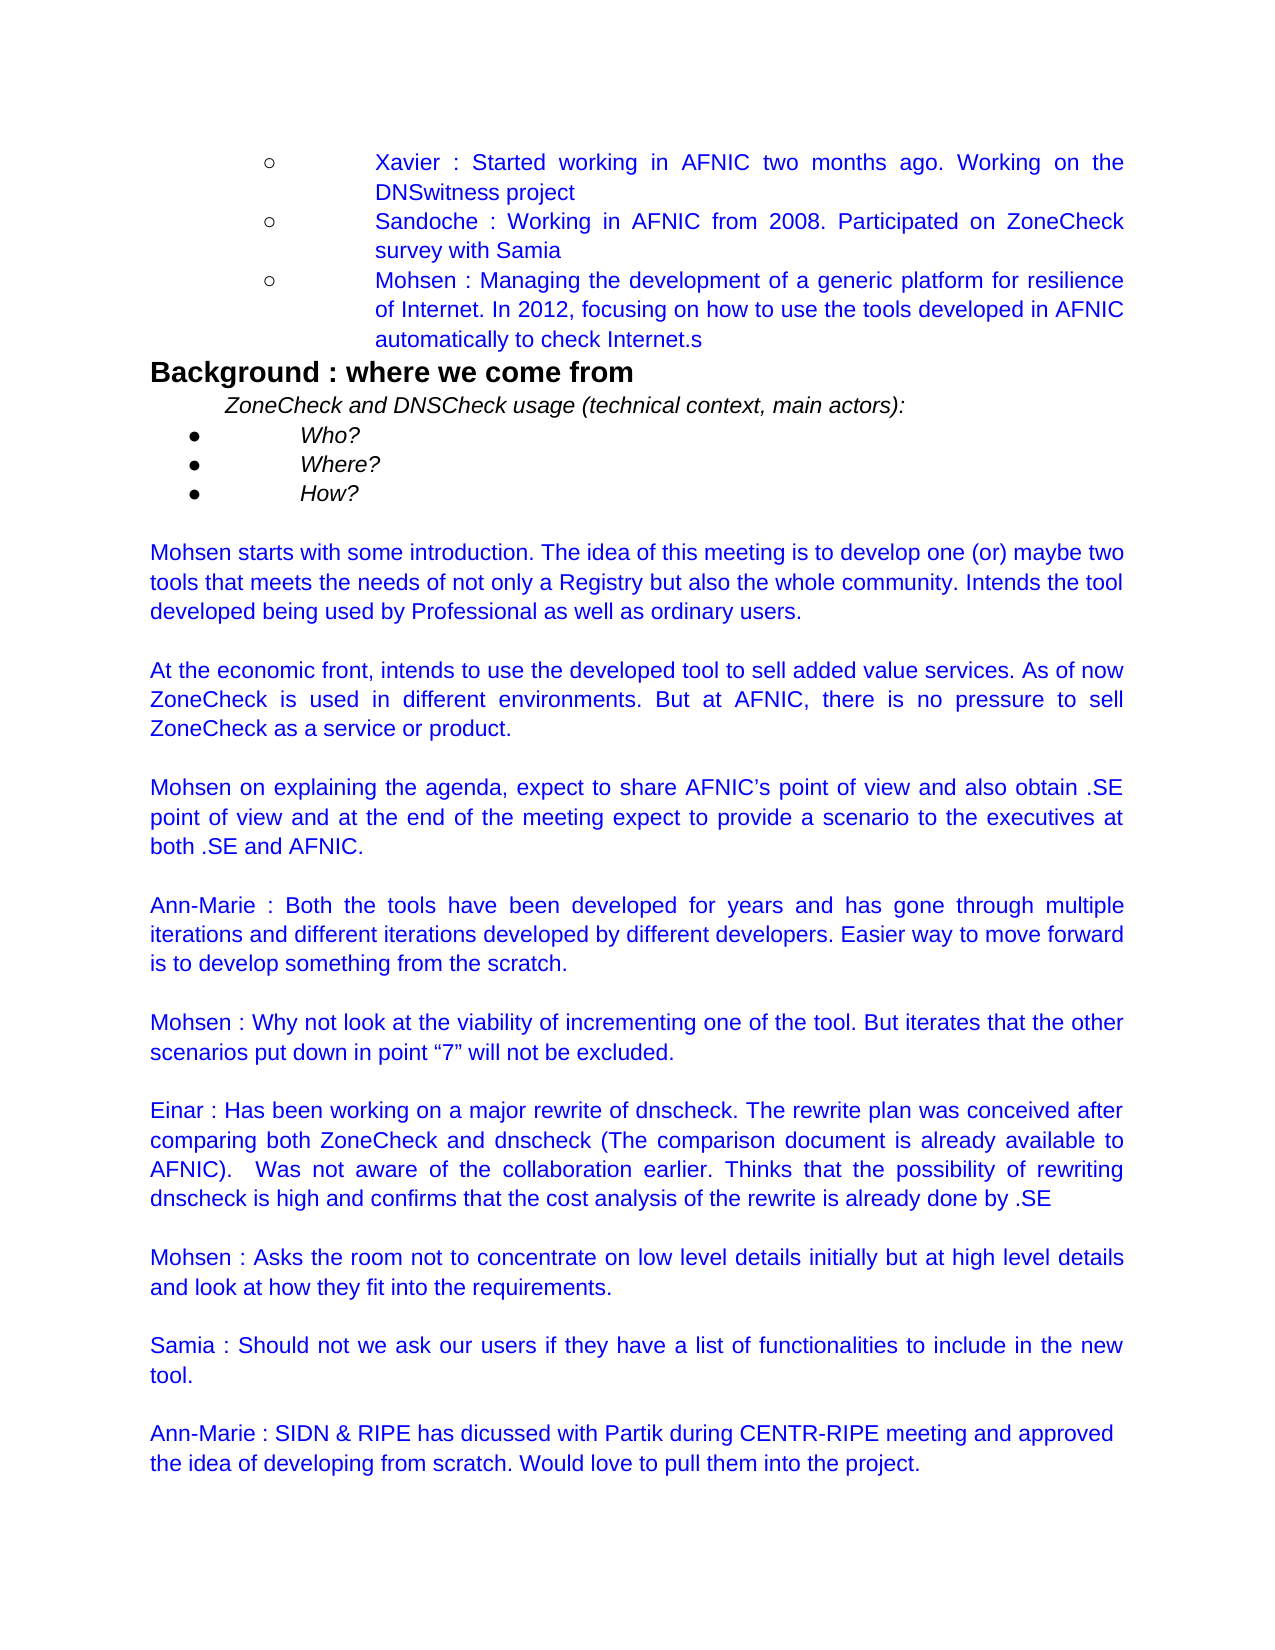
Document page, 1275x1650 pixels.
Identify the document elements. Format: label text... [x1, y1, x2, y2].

text Einar : Has been working on a major rewrite of dnscheck. The rewrite plan was conceived after comparing both ZoneCheck and dnscheck (The comparison document is already available to AFNIC). Was not aware of the collaboration earlier. Thinks that the possibility of rewriting dnscheck is high and confirms that the cost analysis of the rewrite is already done by .SE [150, 1098, 1125, 1212]
text Samia : Should not we ask our users if they have a list of functionalities to include in the new tool. [150, 1333, 1125, 1388]
text the idea of developing from scratch. Would love to pull them into the project. [150, 1451, 1125, 1476]
text Mohsen starts with some introduction. The idea of this meeting is to develop one (or) maybe two tools that meets the needs of not only a Registry but also the whole community. Intends the tool developed being used by Professional as well as ordinary users. [150, 540, 1125, 624]
list Where? [187, 452, 1125, 477]
text Mohsen on explaining the agenda, expect to share AFNIC’s point of view and also obtain .SE point of view and at the end of the meeting expect to provide a scenario to the executives at both .SE and AFNIC. [150, 775, 1125, 859]
list How? [187, 481, 1125, 507]
text Ann-Marie : SIDN & RIPE has dicussed with Partik during CENTR-RIPE meeting and approved [150, 1421, 1125, 1447]
list Xavier : Started working in AFNIC two months ago. Working on the DNSwitness project [262, 150, 1125, 205]
text ZoneCheck and DNSCheck usage (technical context, main actors): [150, 393, 1125, 419]
text Mohsen : Why not look at the viability of incrementing one of the tool. But iterates that the other scenarios put down in point “7” will not be excluded. [150, 1010, 1125, 1065]
list Sandoche : Working in AFNIC from 2008. Participated on ZoneCheck survey with Samia [262, 209, 1125, 264]
text At the economic front, intends to use the developed tool to sell added value services. As of now ZoneCheck is used in different environments. But at AFNIC, there is no pressure to sell ZoneCheck as a service or product. [150, 657, 1125, 742]
text Ann-Marie : Both the tools have been developed for years and has gone through multiple iterations and different iterations developed by different developers. Easier way to move forward is to develop something from the scratch. [150, 892, 1125, 977]
list Mohsen : Managing the development of a generic platform for resilience of Internet. In 2012, focusing on how to use the tools developed in AFNIC automatically to check Internet.s [262, 267, 1125, 352]
list Who? [187, 422, 1125, 448]
subtitle Background : where we come from [150, 356, 1125, 388]
text Mohsen : Asks the room not to concentrate on low level details initially but at high level details and look at how they fit into the requirements. [150, 1245, 1125, 1300]
